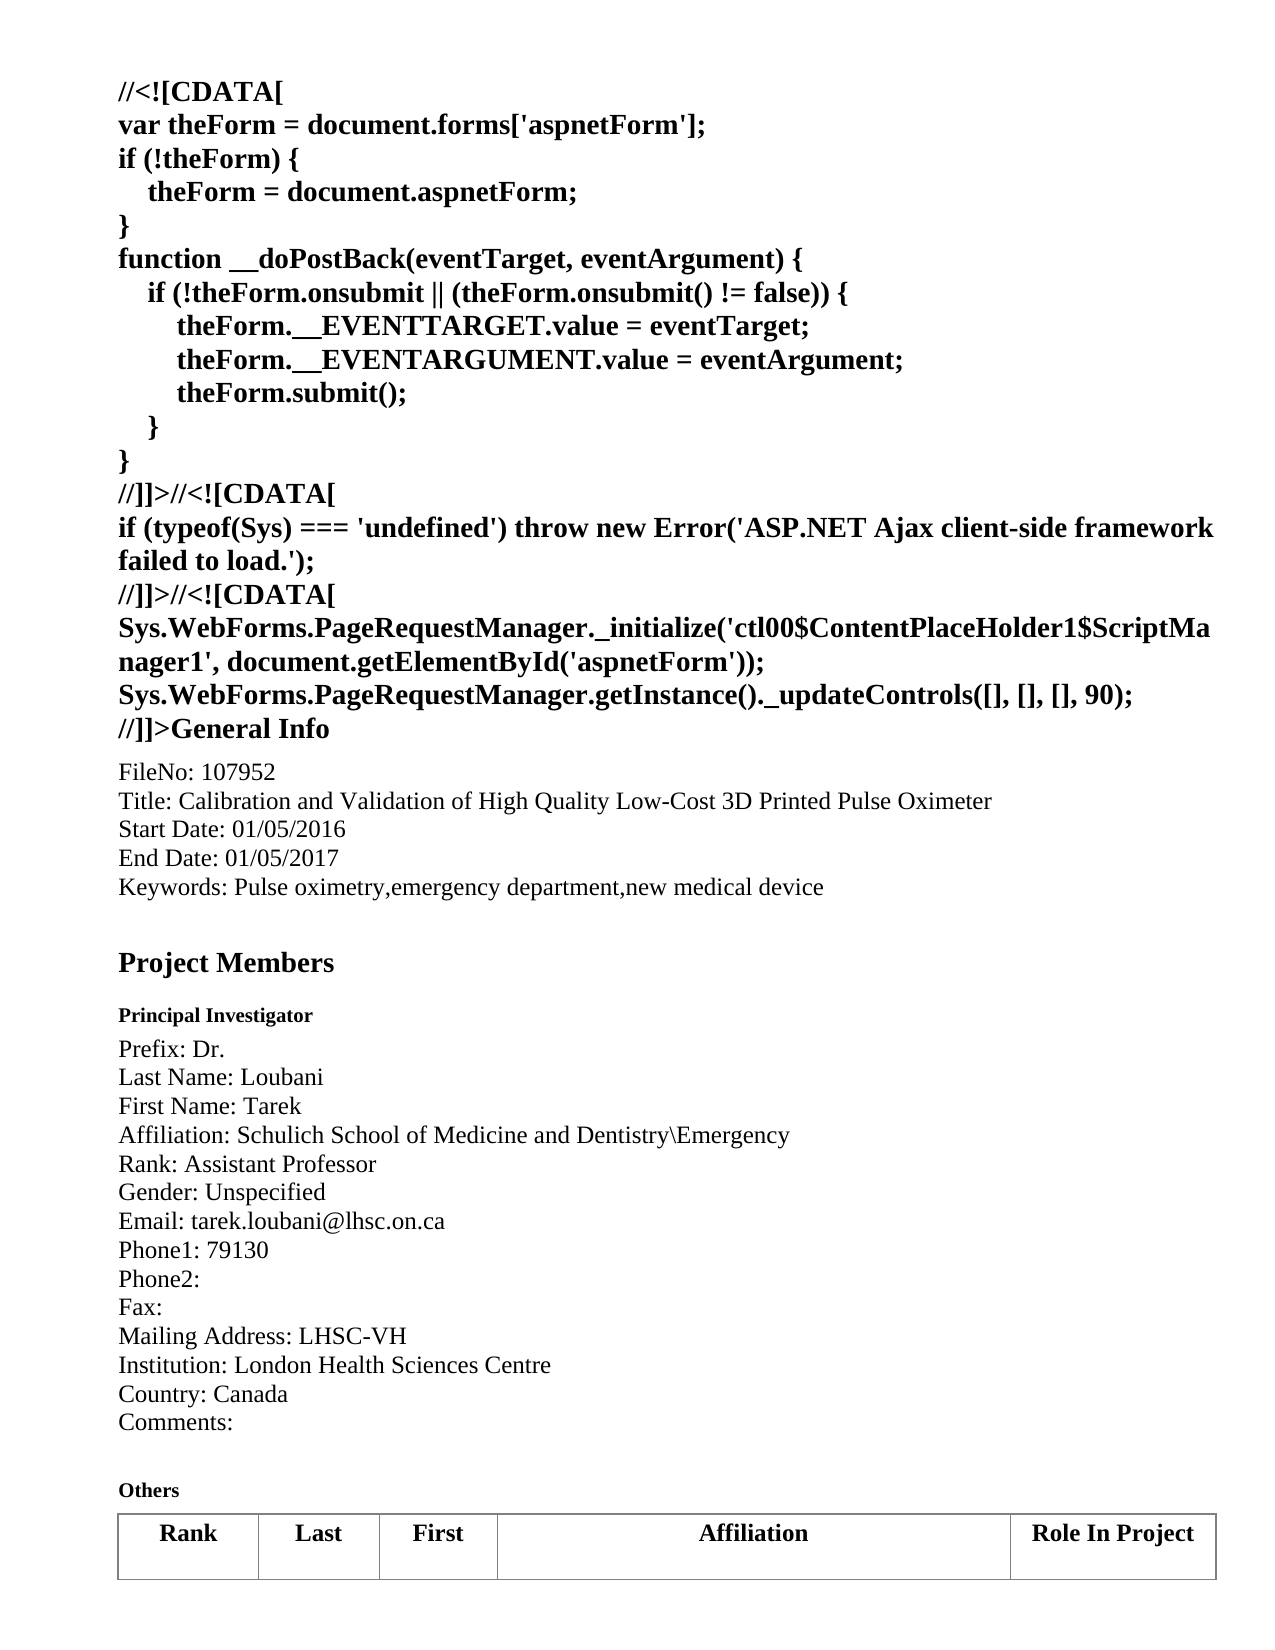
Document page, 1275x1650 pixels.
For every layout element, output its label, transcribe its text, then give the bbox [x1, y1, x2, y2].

text FileNo: 107952 [118, 757, 1216, 786]
text Comments: [118, 1407, 1216, 1436]
text Keywords: Pulse oximetry,emergency department,new medical device [118, 872, 1216, 901]
text Country: Canada [118, 1379, 1216, 1407]
text Email: tarek.loubani@lhsc.on.ca [118, 1206, 1216, 1235]
text End Date: 01/05/2017 [118, 843, 1216, 872]
text Rank: Assistant Professor [118, 1149, 1216, 1177]
text Start Date: 01/05/2016 [118, 814, 1216, 843]
subtitle Project Members [118, 945, 1216, 978]
text Fax: [118, 1292, 1216, 1321]
table_header Role In Project [1011, 1515, 1215, 1579]
text Last Name: Loubani [118, 1062, 1216, 1091]
text Affiliation: Schulich School of Medicine and Dentistry\Emergency [118, 1120, 1216, 1149]
text Title: Calibration and Validation of High Quality Low-Cost 3D Printed Pulse Oximeter [118, 786, 1216, 814]
subtitle Others [118, 1478, 1216, 1502]
text Mailing Address: LHSC-VH [118, 1321, 1216, 1350]
table_header Rank [119, 1515, 258, 1579]
text Institution: London Health Sciences Centre [118, 1350, 1216, 1379]
table_header Last [259, 1515, 379, 1579]
subtitle Principal Investigator [118, 1003, 1216, 1027]
subtitle //<![CDATA[ var theForm = document.forms['aspnetForm']; if (!theForm) { theForm = document.aspnetForm; } function __doPostBack(eventTarget, eventArgument) { if (!theForm.onsubmit || (theForm.onsubmit() != false)) { theForm.__EVENTTARGET.value = eventTarget; theForm.__EVENTARGUMENT.value = eventArgument; theForm.submit(); } } //]]>//<![CDATA[ if (typeof(Sys) === 'undefined') throw new Error('ASP.NET Ajax client-side framework failed to load.'); //]]>//<![CDATA[ Sys.WebForms.PageRequestManager._initialize('ctl00$ContentPlaceHolder1$ScriptManager1', document.getElementById('aspnetForm')); Sys.WebForms.PageRequestManager.getInstance()._updateControls([], [], [], 90); //]]>General Info [118, 74, 1216, 744]
text Gender: Unspecified [118, 1177, 1216, 1206]
text Prefix: Dr. [118, 1034, 1216, 1062]
text Phone2: [118, 1264, 1216, 1292]
table_header First [380, 1515, 497, 1579]
text Phone1: 79130 [118, 1235, 1216, 1264]
text First Name: Tarek [118, 1091, 1216, 1120]
table_header Affiliation [498, 1515, 1010, 1579]
